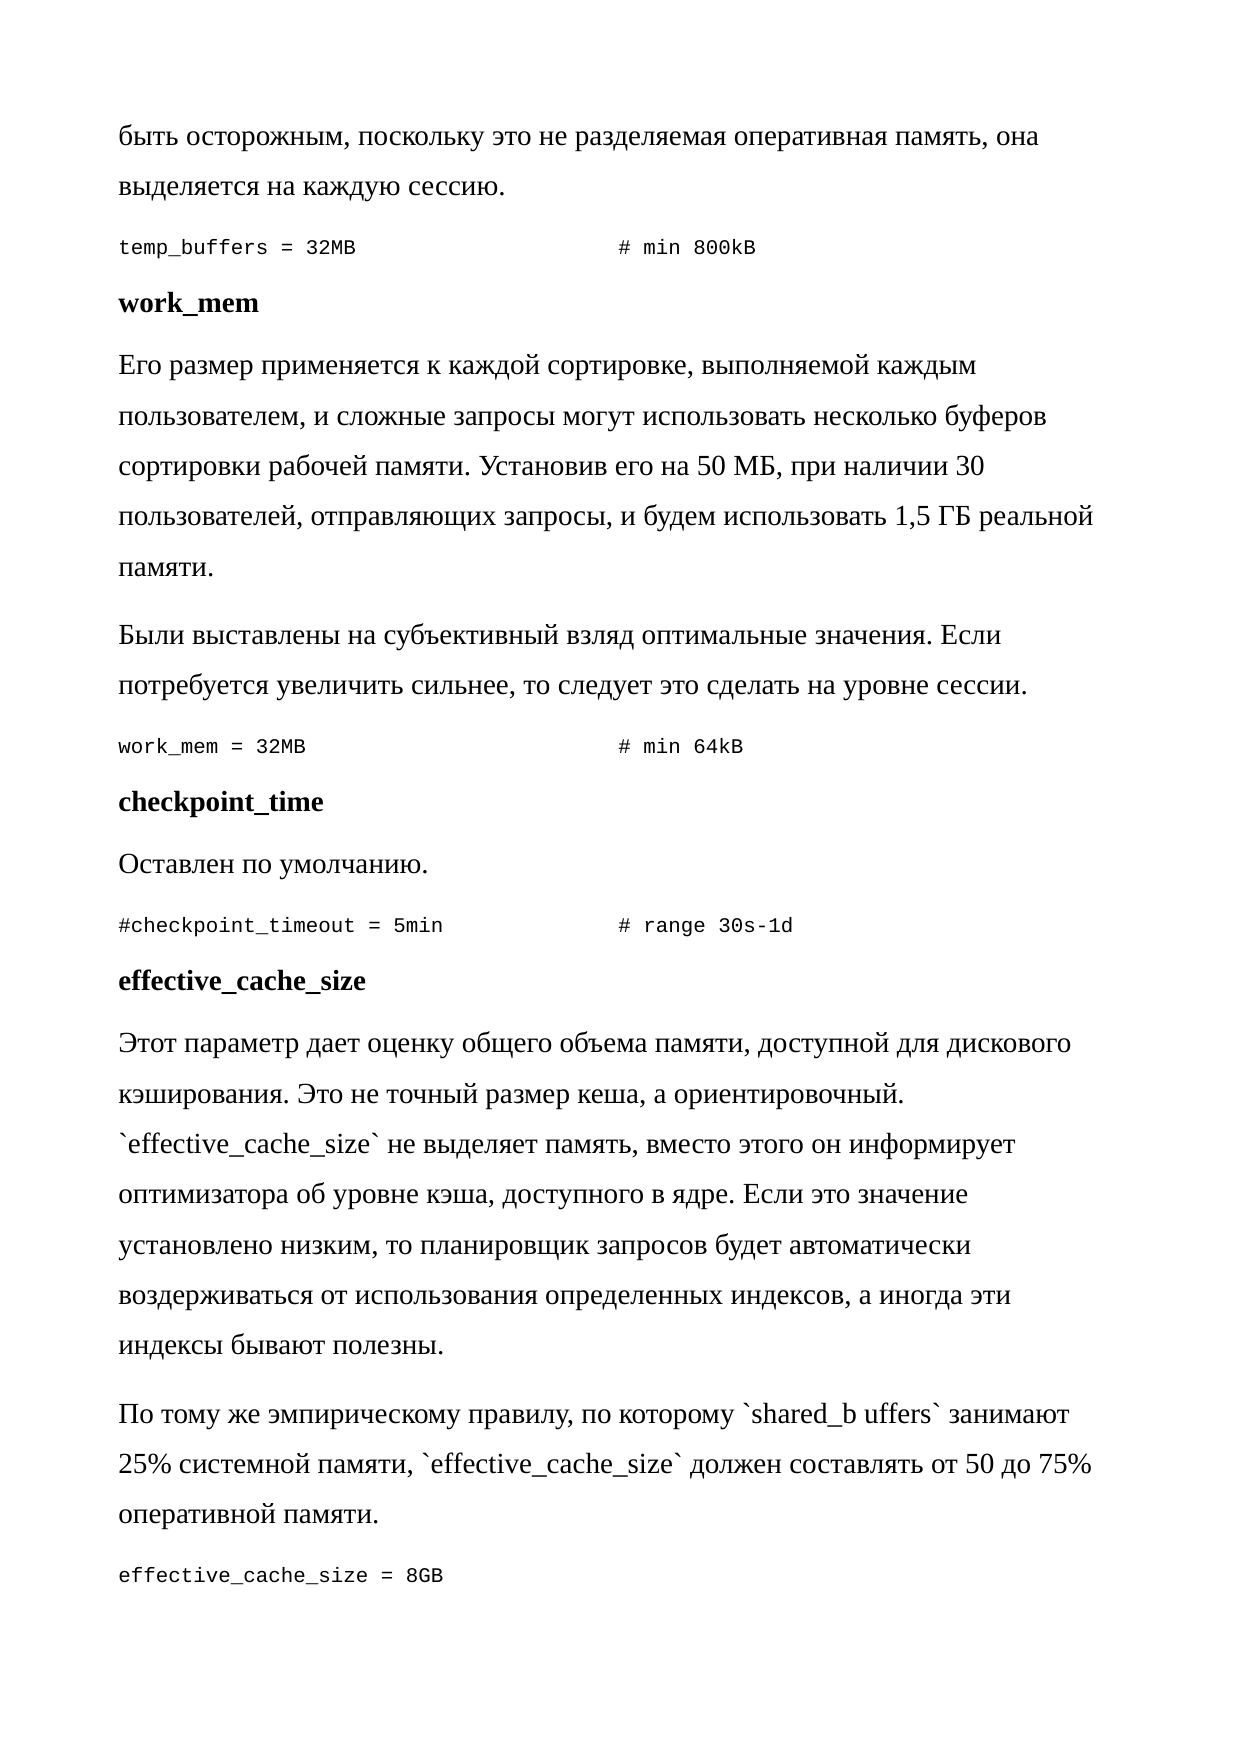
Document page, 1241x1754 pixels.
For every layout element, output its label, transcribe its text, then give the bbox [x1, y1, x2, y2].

text Его размер применяется к каждой сортировке, выполняемой каждым пользователем, и сложные запросы могут использовать несколько буферов сортировки рабочей памяти. Установив его на 50 МБ, при наличии 30 пользователей, отправляющих запросы, и будем использовать 1,5 ГБ реальной памяти. [118, 347, 1122, 582]
text temp_buffers = 32MB # min 800kB [118, 237, 1122, 260]
text #checkpoint_timeout = 5min # range 30s-1d [118, 915, 1122, 938]
text По тому же эмпирическому правилу, по которому `shared_b uffers` занимают 25% системной памяти, `effective_cache_size` должен составлять от 50 до 75% оперативной памяти. [118, 1396, 1122, 1530]
text Были выставлены на субъективный взляд оптимальные значения. Если потребуется увеличить сильнее, то следует это сделать на уровне сессии. [118, 617, 1122, 701]
subtitle effective_cache_size [118, 963, 1122, 996]
text work_mem = 32MB # min 64kB [118, 736, 1122, 759]
text Этот параметр дает оценку общего объема памяти, доступной для дискового кэширования. Это не точный размер кеша, а ориентировочный. `effective_cache_size` не выделяет память, вместо этого он информирует оптимизатора об уровне кэша, доступного в ядре. Если это значение установлено низким, то планировщик запросов будет автоматически воздерживаться от использования определенных индексов, а иногда эти индексы бывают полезны. [118, 1026, 1122, 1361]
text быть осторожным, поскольку это не разделяемая оперативная память, она выделяется на каждую сессию. [118, 118, 1122, 202]
text Оставлен по умолчанию. [118, 846, 1122, 880]
subtitle checkpoint_time [118, 784, 1122, 817]
subtitle work_mem [118, 285, 1122, 318]
text effective_cache_size = 8GB [118, 1565, 1122, 1588]
